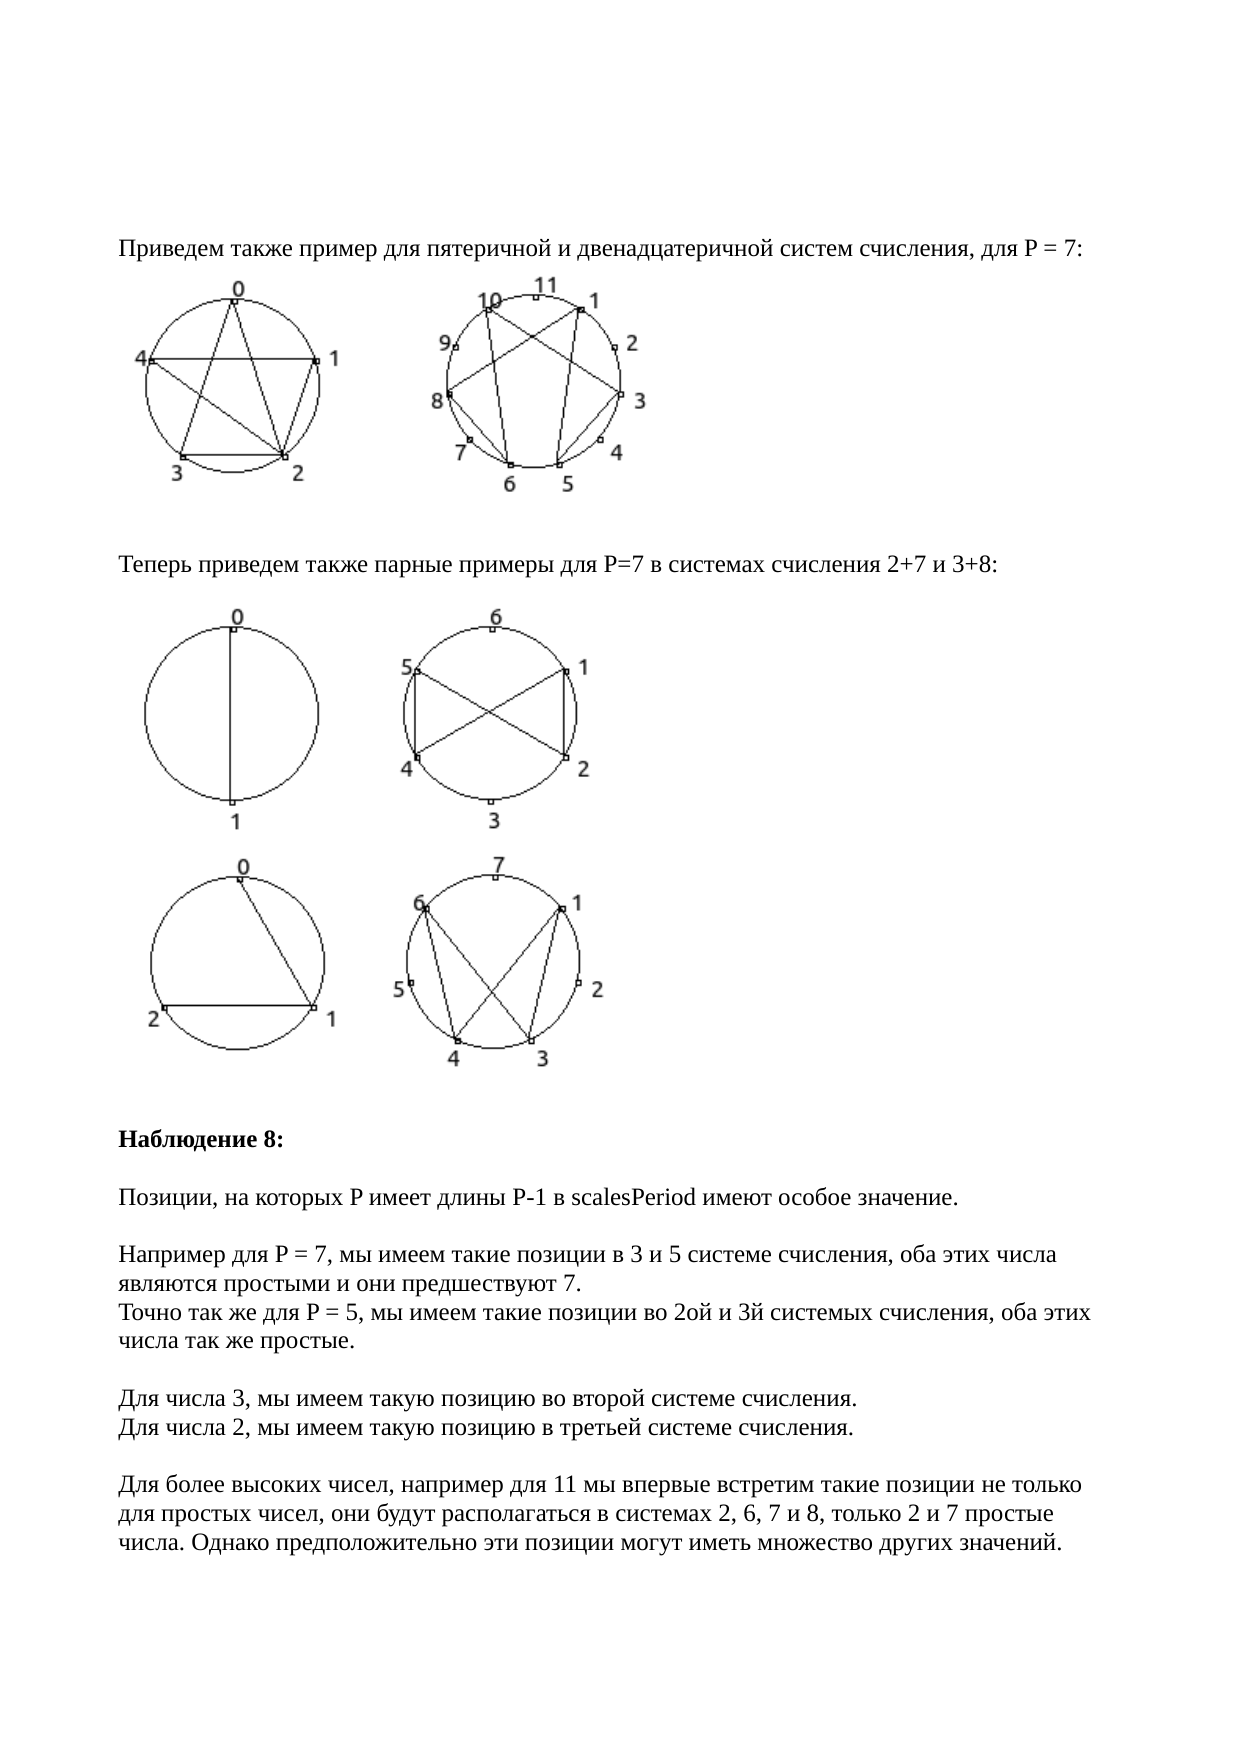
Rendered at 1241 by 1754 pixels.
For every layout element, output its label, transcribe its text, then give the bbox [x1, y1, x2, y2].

text Позиции, на которых P имеет длины P-1 в scalesPeriod имеют особое значение. [118, 1182, 1122, 1211]
picture [423, 271, 659, 506]
text Для более высоких чисел, например для 11 мы впервые встретим такие позиции не только для простых чисел, они будут располагаться в системах 2, 6, 7 и 8, только 2 и 7 простые числа. Однако предположительно эти позиции могут иметь множество других значений. [118, 1469, 1122, 1556]
picture [383, 852, 618, 1087]
text Наблюдение 8: [118, 1124, 1122, 1153]
text Точно так же для P = 5, мы имеем такие позиции во 2ой и 3й системых счисления, оба этих числа так же простые. [118, 1297, 1122, 1354]
picture [127, 853, 363, 1088]
picture [121, 603, 357, 839]
text Теперь приведем также парные примеры для P=7 в системах счисления 2+7 и 3+8: [118, 549, 1122, 578]
text Приведем также пример для пятеричной и двенадцатеричной систем счисления, для P = 7: [118, 233, 1122, 262]
picture [122, 276, 358, 511]
text Например для P = 7, мы имеем такие позиции в 3 и 5 системе счисления, оба этих числа являются простыми и они предшествуют 7. [118, 1239, 1122, 1297]
text Для числа 3, мы имеем такую позицию во второй системе счисления. [118, 1383, 1122, 1412]
text Для числа 2, мы имеем такую позицию в третьей системе счисления. [118, 1412, 1122, 1441]
picture [380, 603, 615, 838]
